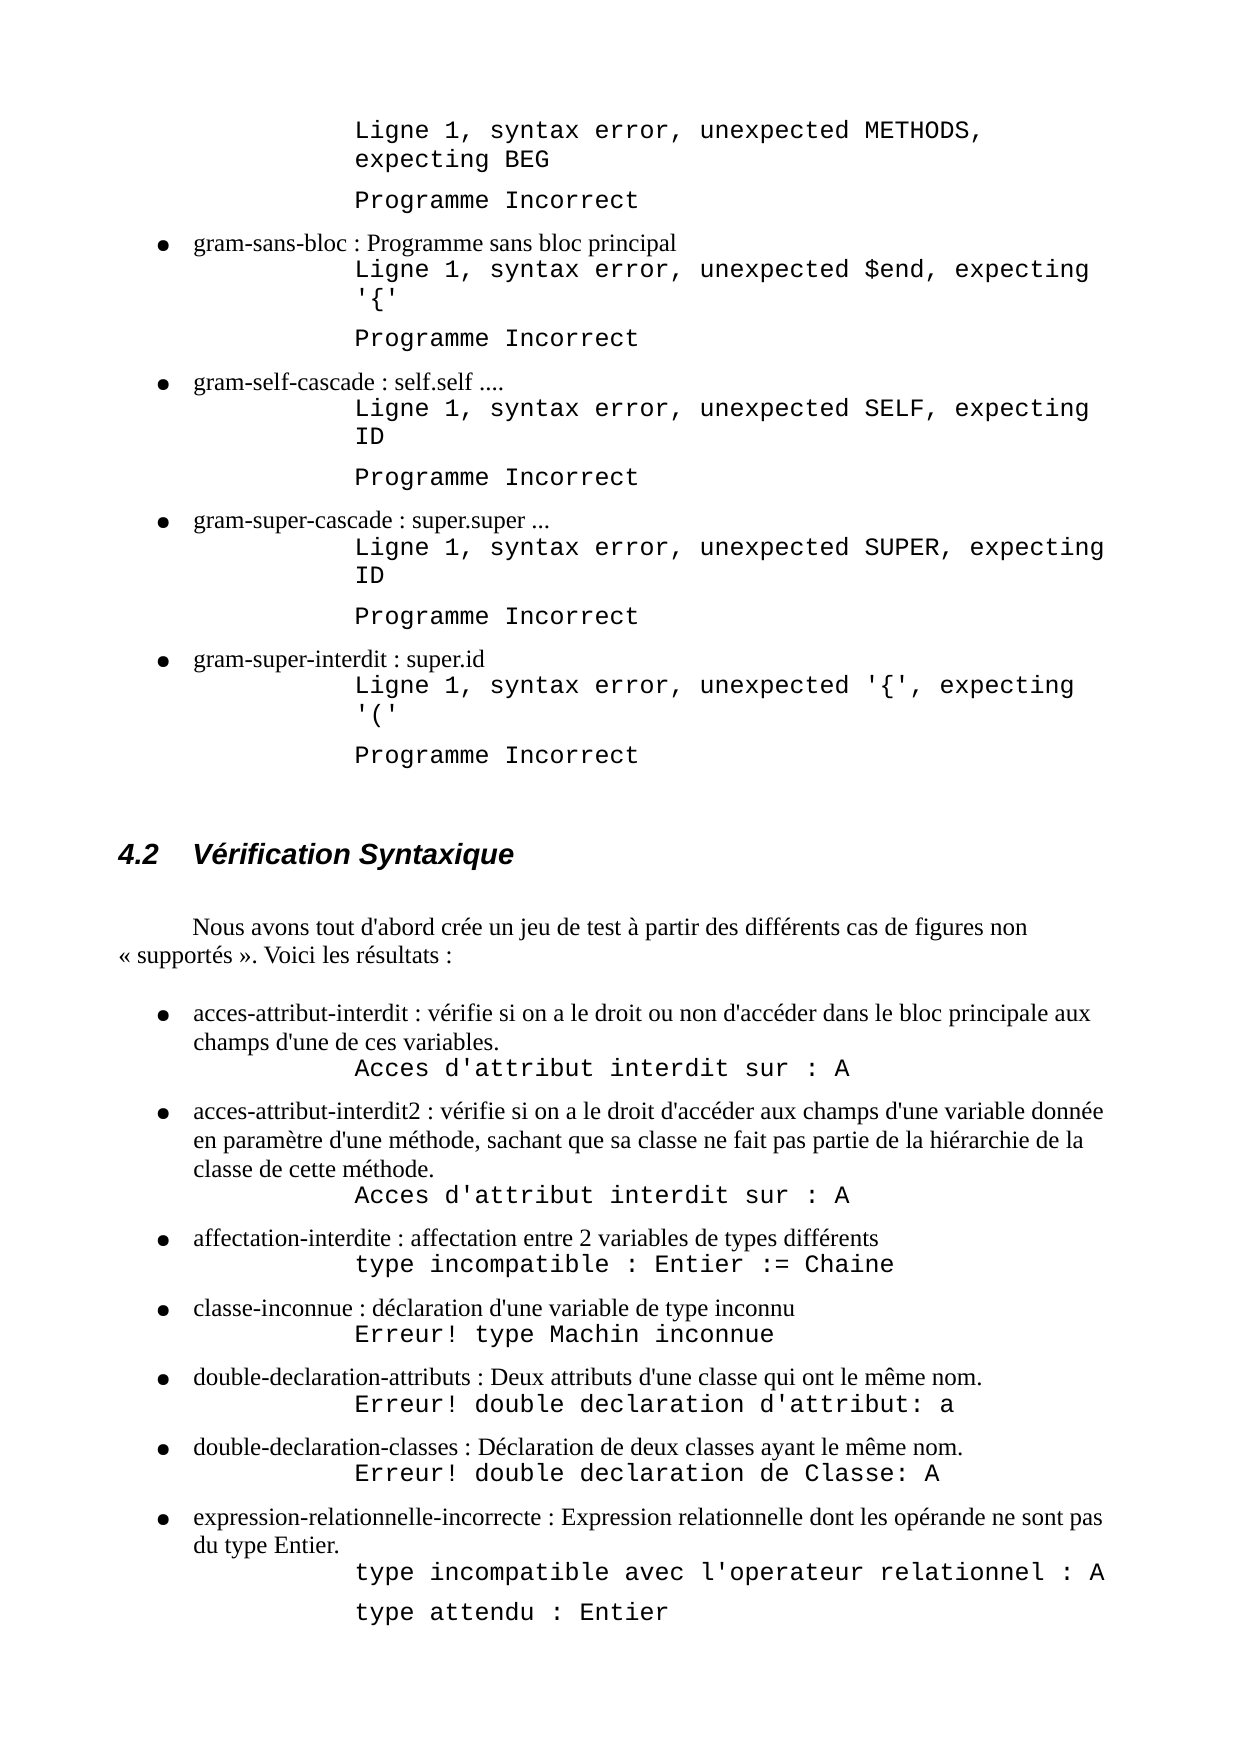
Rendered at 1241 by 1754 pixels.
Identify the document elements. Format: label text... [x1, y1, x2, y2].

list acces-attribut-interdit : vérifie si on a le droit ou non d'accéder dans le bloc principale aux champs d'une de ces variables. [156, 998, 1122, 1055]
text Programme Incorrect [354, 465, 1122, 493]
list gram-self-cascade : self.self .... [156, 367, 1122, 396]
list gram-super-cascade : super.super ... [156, 506, 1122, 534]
text Ligne 1, syntax error, unexpected '{', expecting '(' [354, 673, 1122, 730]
text Programme Incorrect [354, 742, 1122, 771]
list double-declaration-classes : Déclaration de deux classes ayant le même nom. [156, 1432, 1122, 1461]
list gram-super-interdit : super.id [156, 644, 1122, 673]
text Erreur! double declaration de Classe: A [354, 1461, 1122, 1489]
text Ligne 1, syntax error, unexpected SELF, expecting ID [354, 396, 1122, 452]
text Programme Incorrect [354, 603, 1122, 632]
list expression-relationnelle-incorrecte : Expression relationnelle dont les opérande ne sont pas du type Entier. [156, 1502, 1122, 1559]
list double-declaration-attributs : Deux attributs d'une classe qui ont le même nom. [156, 1362, 1122, 1391]
text type incompatible : Entier := Chaine [354, 1252, 1122, 1280]
text Programme Incorrect [354, 187, 1122, 216]
text type incompatible avec l'operateur relationnel : A [354, 1559, 1122, 1587]
text Acces d'attribut interdit sur : A [354, 1055, 1122, 1084]
text Programme Incorrect [354, 326, 1122, 354]
subtitle Vérification Syntaxique [118, 837, 1122, 870]
text Acces d'attribut interdit sur : A [354, 1182, 1122, 1211]
list classe-inconnue : déclaration d'une variable de type inconnu [156, 1293, 1122, 1322]
text Ligne 1, syntax error, unexpected METHODS, expecting BEG [354, 118, 1122, 175]
text Ligne 1, syntax error, unexpected SUPER, expecting ID [354, 534, 1122, 591]
list gram-sans-bloc : Programme sans bloc principal [156, 228, 1122, 257]
text Ligne 1, syntax error, unexpected $end, expecting '{' [354, 257, 1122, 313]
text Erreur! type Machin inconnue [354, 1322, 1122, 1350]
list acces-attribut-interdit2 : vérifie si on a le droit d'accéder aux champs d'une variable donnée en paramètre d'une méthode, sachant que sa classe ne fait pas partie de la hiérarchie de la classe de cette méthode. [156, 1096, 1122, 1182]
list affectation-interdite : affectation entre 2 variables de types différents [156, 1223, 1122, 1252]
text Erreur! double declaration d'attribut: a [354, 1391, 1122, 1419]
text type attendu : Entier [354, 1600, 1122, 1628]
text Nous avons tout d'abord crée un jeu de test à partir des différents cas de figures non « supportés ». Voici les résultats : [118, 912, 1122, 969]
